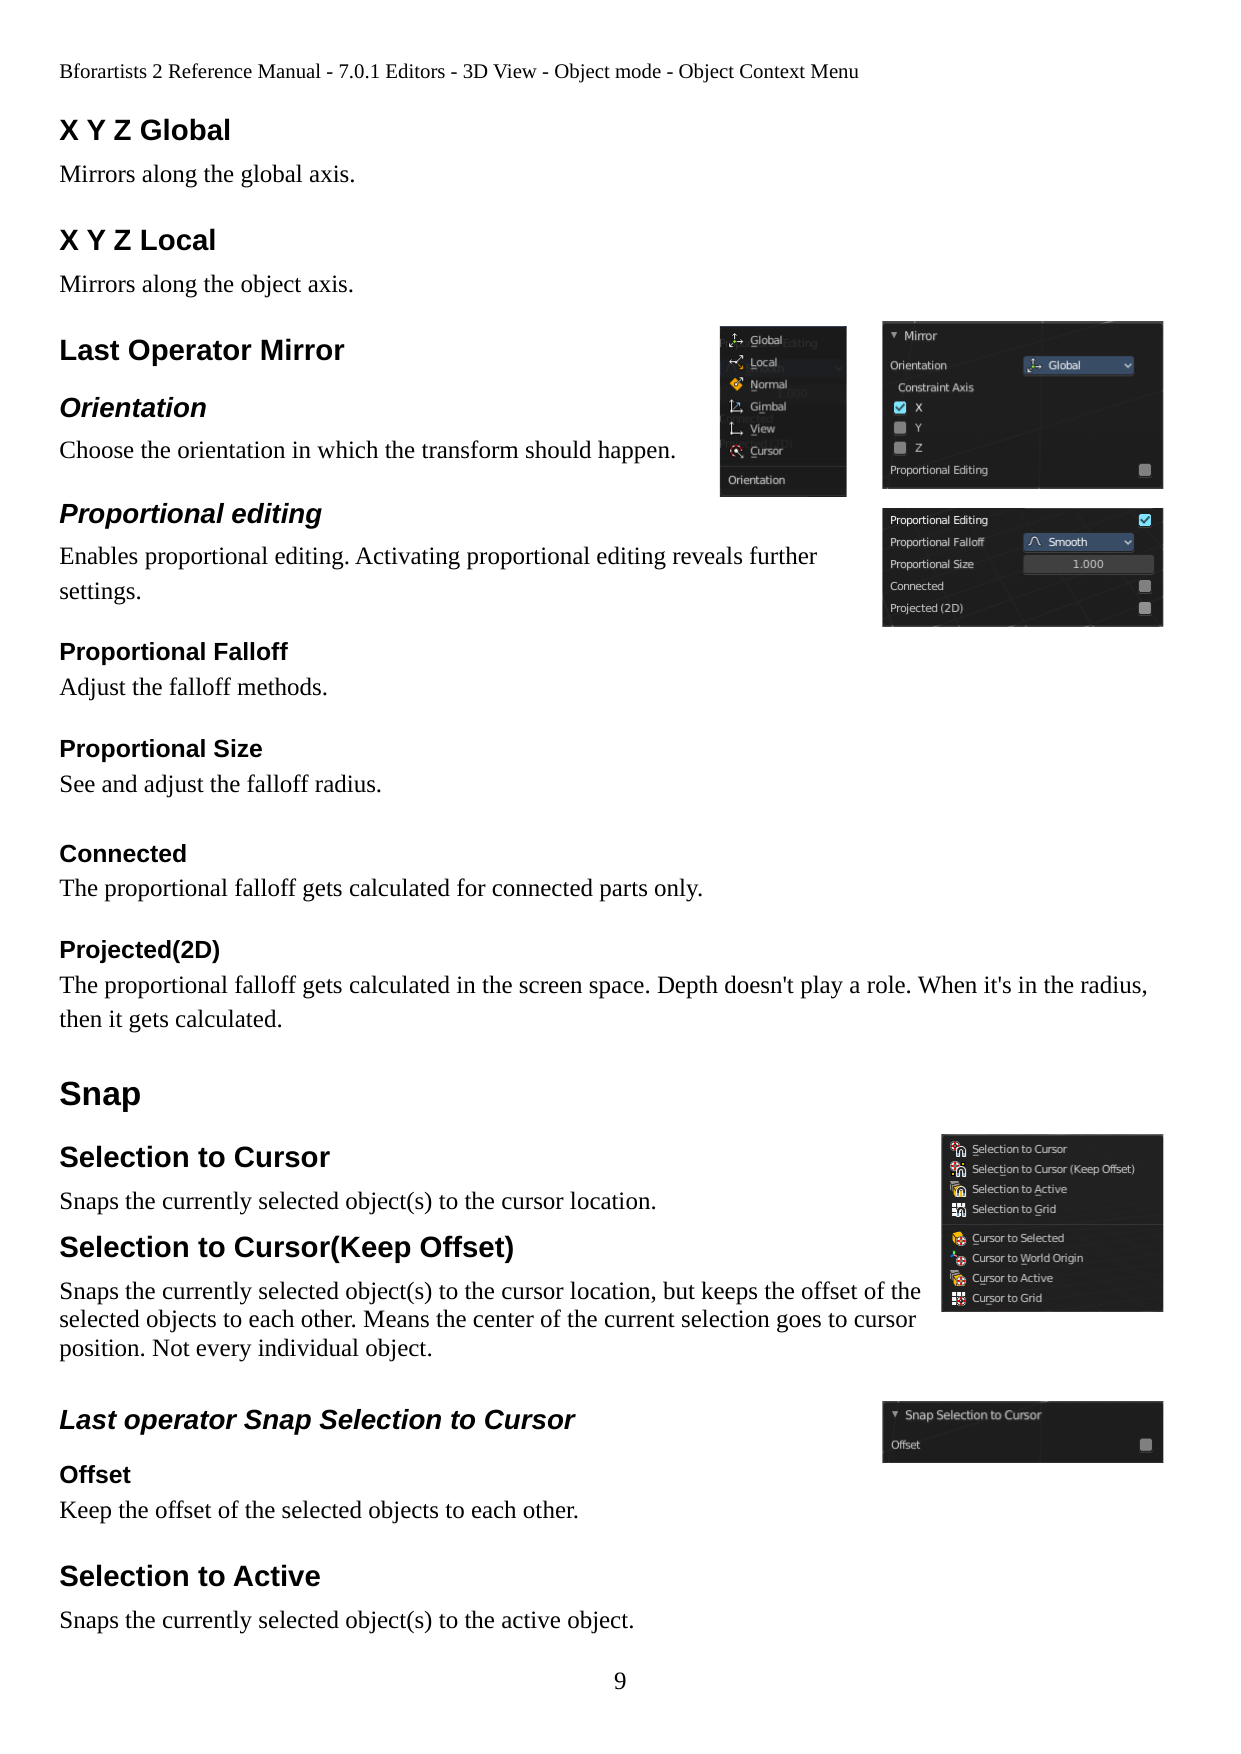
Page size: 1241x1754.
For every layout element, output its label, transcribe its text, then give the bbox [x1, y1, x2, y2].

subtitle [847, 391, 882, 423]
picture [882, 508, 1164, 627]
subtitle [847, 332, 882, 366]
text The proportional falloff gets calculated for connected parts only. [59, 873, 1181, 902]
subtitle [1164, 332, 1181, 366]
picture [882, 321, 1164, 489]
subtitle Proportional Falloff [59, 637, 1181, 666]
text Mirrors along the global axis. [59, 159, 1181, 188]
subtitle Offset [59, 1460, 1181, 1489]
text See and adjust the falloff radius. [59, 769, 1181, 797]
subtitle Orientation [59, 391, 719, 423]
subtitle X Y Z Global [59, 113, 1181, 146]
text Snaps the currently selected object(s) to the cursor location. [59, 1186, 941, 1215]
picture [882, 1401, 1164, 1463]
subtitle [1164, 391, 1181, 423]
subtitle Selection to Active [59, 1558, 1181, 1592]
text Keep the offset of the selected objects to each other. [59, 1495, 1181, 1524]
text The proportional falloff gets calculated in the screen space. Depth doesn't play a role. When it's in the radius, then it gets calculated. [59, 970, 1181, 1033]
text Mirrors along the object axis. [59, 269, 1181, 297]
subtitle Selection to Cursor(Keep Offset) [59, 1229, 941, 1263]
text Adjust the falloff methods. [59, 672, 1181, 701]
text Snaps the currently selected object(s) to the cursor location, but keeps the offset of the selected objects to each other. Means the center of the current selection goes to cursor position. Not every individual object. [59, 1276, 1181, 1362]
subtitle Last operator Snap Selection to Cursor [59, 1403, 882, 1435]
text Snaps the currently selected object(s) to the active object. [59, 1605, 1181, 1633]
subtitle Last Operator Mirror [59, 332, 719, 366]
subtitle Snap [59, 1074, 1181, 1113]
subtitle Selection to Cursor [59, 1140, 941, 1174]
picture [941, 1134, 1164, 1312]
subtitle Projected(2D) [59, 935, 1181, 963]
subtitle Proportional Size [59, 734, 1181, 762]
subtitle Connected [59, 839, 1181, 867]
subtitle Proportional editing [59, 497, 1181, 529]
picture [719, 326, 847, 497]
text Choose the orientation in which the transform should happen. [59, 436, 719, 464]
text Enables proportional editing. Activating proportional editing reveals further settings. [59, 541, 882, 605]
subtitle [1164, 1140, 1181, 1174]
subtitle X Y Z Local [59, 222, 1181, 256]
